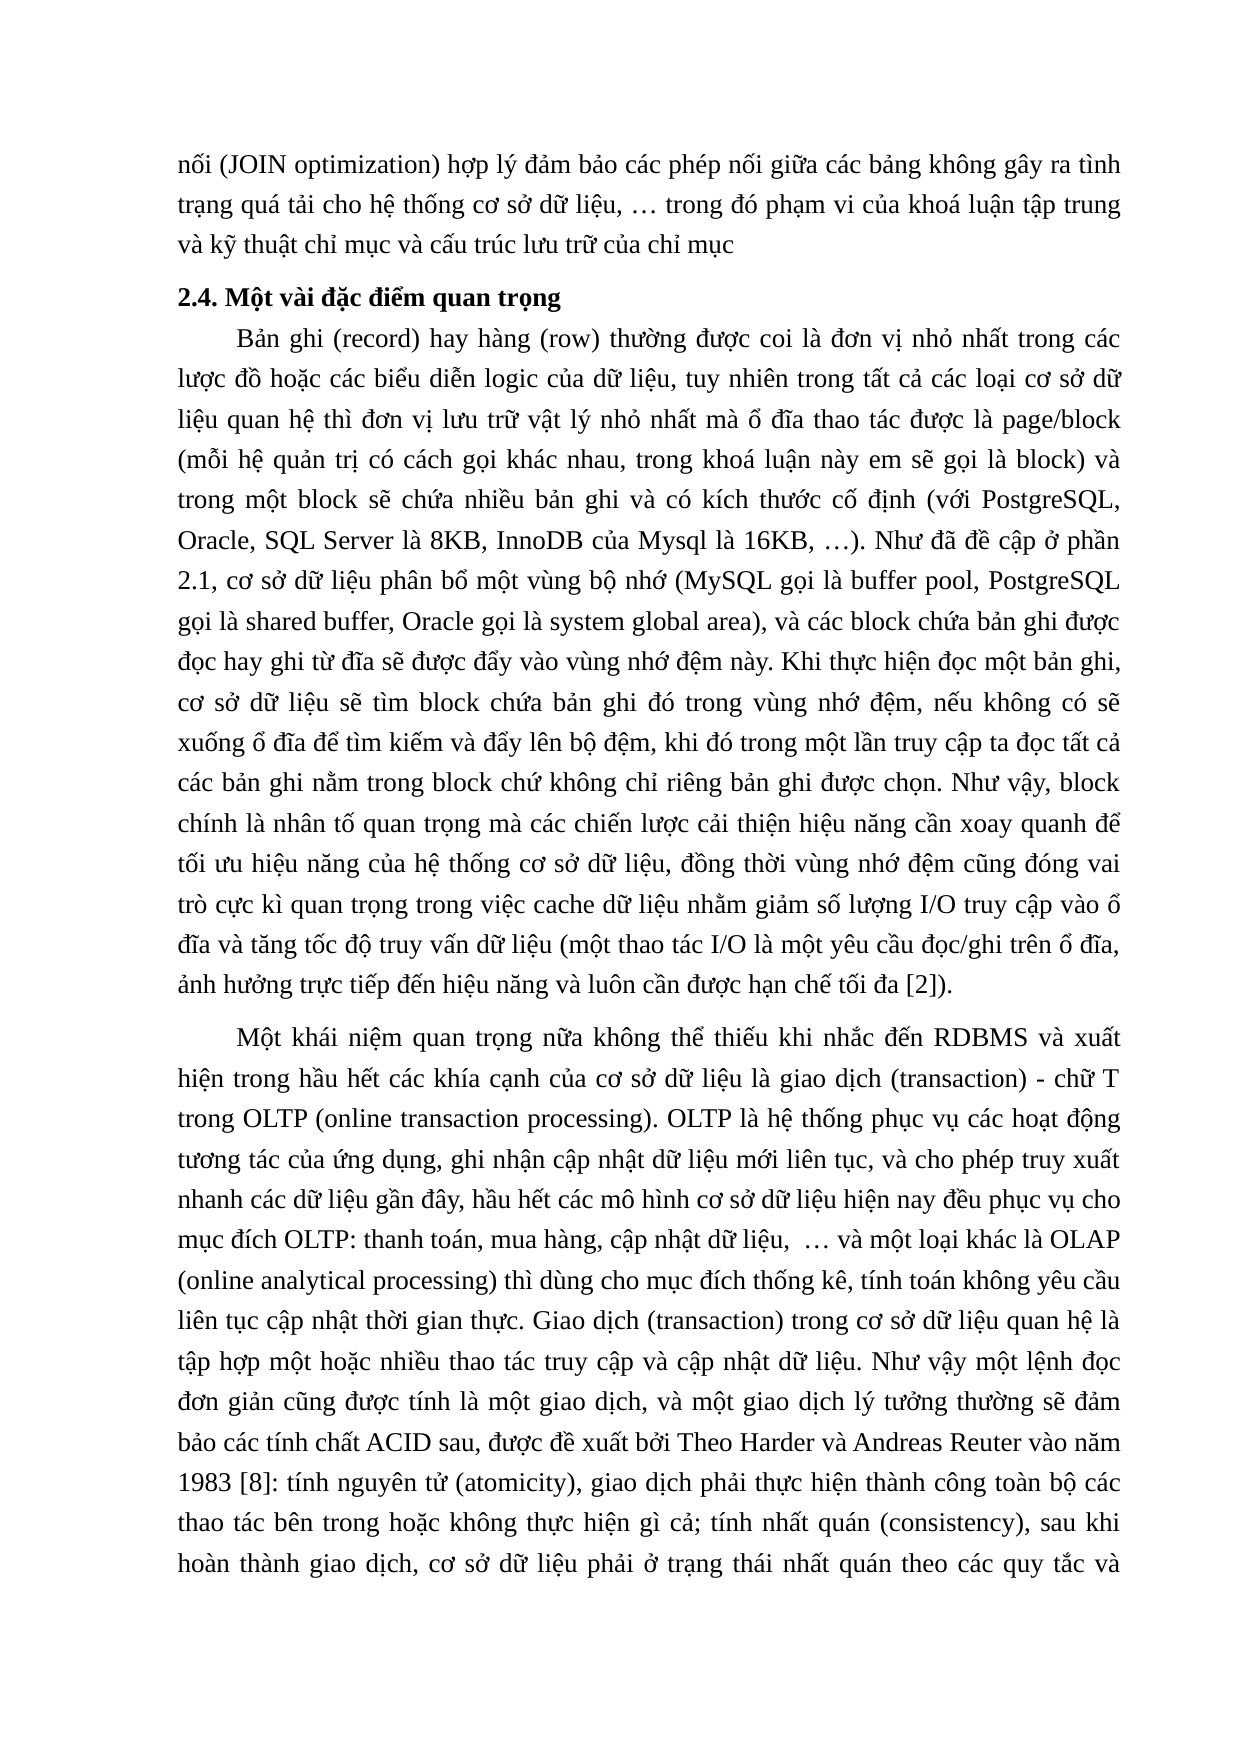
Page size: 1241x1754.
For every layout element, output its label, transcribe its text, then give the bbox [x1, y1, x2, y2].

text nối (JOIN optimization) hợp lý đảm bảo các phép nối giữa các bảng không gây ra tình trạng quá tải cho hệ thống cơ sở dữ liệu, … trong đó phạm vi của khoá luận tập trung và kỹ thuật chỉ mục và cấu trúc lưu trữ của chỉ mục [177, 148, 1122, 260]
text Một khái niệm quan trọng nữa không thể thiếu khi nhắc đến RDBMS và xuất hiện trong hầu hết các khía cạnh của cơ sở dữ liệu là giao dịch (transaction) - chữ T trong OLTP (online transaction processing). OLTP là hệ thống phục vụ các hoạt động tương tác của ứng dụng, ghi nhận cập nhật dữ liệu mới liên tục, và cho phép truy xuất nhanh các dữ liệu gần đây, hầu hết các mô hình cơ sở dữ liệu hiện nay đều phục vụ cho mục đích OLTP: thanh toán, mua hàng, cập nhật dữ liệu, … và một loại khác là OLAP (online analytical processing) thì dùng cho mục đích thống kê, tính toán không yêu cầu liên tục cập nhật thời gian thực. Giao dịch (transaction) trong cơ sở dữ liệu quan hệ là tập hợp một hoặc nhiều thao tác truy cập và cập nhật dữ liệu. Như vậy một lệnh đọc đơn giản cũng được tính là một giao dịch, và một giao dịch lý tưởng thường sẽ đảm bảo các tính chất ACID sau, được đề xuất bởi Theo Harder và Andreas Reuter vào năm 1983 [8]: tính nguyên tử (atomicity), giao dịch phải thực hiện thành công toàn bộ các thao tác bên trong hoặc không thực hiện gì cả; tính nhất quán (consistency), sau khi hoàn thành giao dịch, cơ sở dữ liệu phải ở trạng thái nhất quán theo các quy tắc và [177, 1021, 1122, 1578]
subtitle 2.4. Một vài đặc điểm quan trọng [177, 281, 1122, 313]
text Bản ghi (record) hay hàng (row) thường được coi là đơn vị nhỏ nhất trong các lược đồ hoặc các biểu diễn logic của dữ liệu, tuy nhiên trong tất cả các loại cơ sở dữ liệu quan hệ thì đơn vị lưu trữ vật lý nhỏ nhất mà ổ đĩa thao tác được là page/block (mỗi hệ quản trị có cách gọi khác nhau, trong khoá luận này em sẽ gọi là block) và trong một block sẽ chứa nhiều bản ghi và có kích thước cố định (với PostgreSQL, Oracle, SQL Server là 8KB, InnoDB của Mysql là 16KB, …). Như đã đề cập ở phần 2.1, cơ sở dữ liệu phân bổ một vùng bộ nhớ (MySQL gọi là buffer pool, PostgreSQL gọi là shared buffer, Oracle gọi là system global area), và các block chứa bản ghi được đọc hay ghi từ đĩa sẽ được đẩy vào vùng nhớ đệm này. Khi thực hiện đọc một bản ghi, cơ sở dữ liệu sẽ tìm block chứa bản ghi đó trong vùng nhớ đệm, nếu không có sẽ xuống ổ đĩa để tìm kiếm và đẩy lên bộ đệm, khi đó trong một lần truy cập ta đọc tất cả các bản ghi nằm trong block chứ không chỉ riêng bản ghi được chọn. Như vậy, block chính là nhân tố quan trọng mà các chiến lược cải thiện hiệu năng cần xoay quanh để tối ưu hiệu năng của hệ thống cơ sở dữ liệu, đồng thời vùng nhớ đệm cũng đóng vai trò cực kì quan trọng trong việc cache dữ liệu nhằm giảm số lượng I/O truy cập vào ổ đĩa và tăng tốc độ truy vấn dữ liệu (một thao tác I/O là một yêu cầu đọc/ghi trên ổ đĩa, ảnh hưởng trực tiếp đến hiệu năng và luôn cần được hạn chế tối đa [2]). [177, 322, 1122, 1000]
